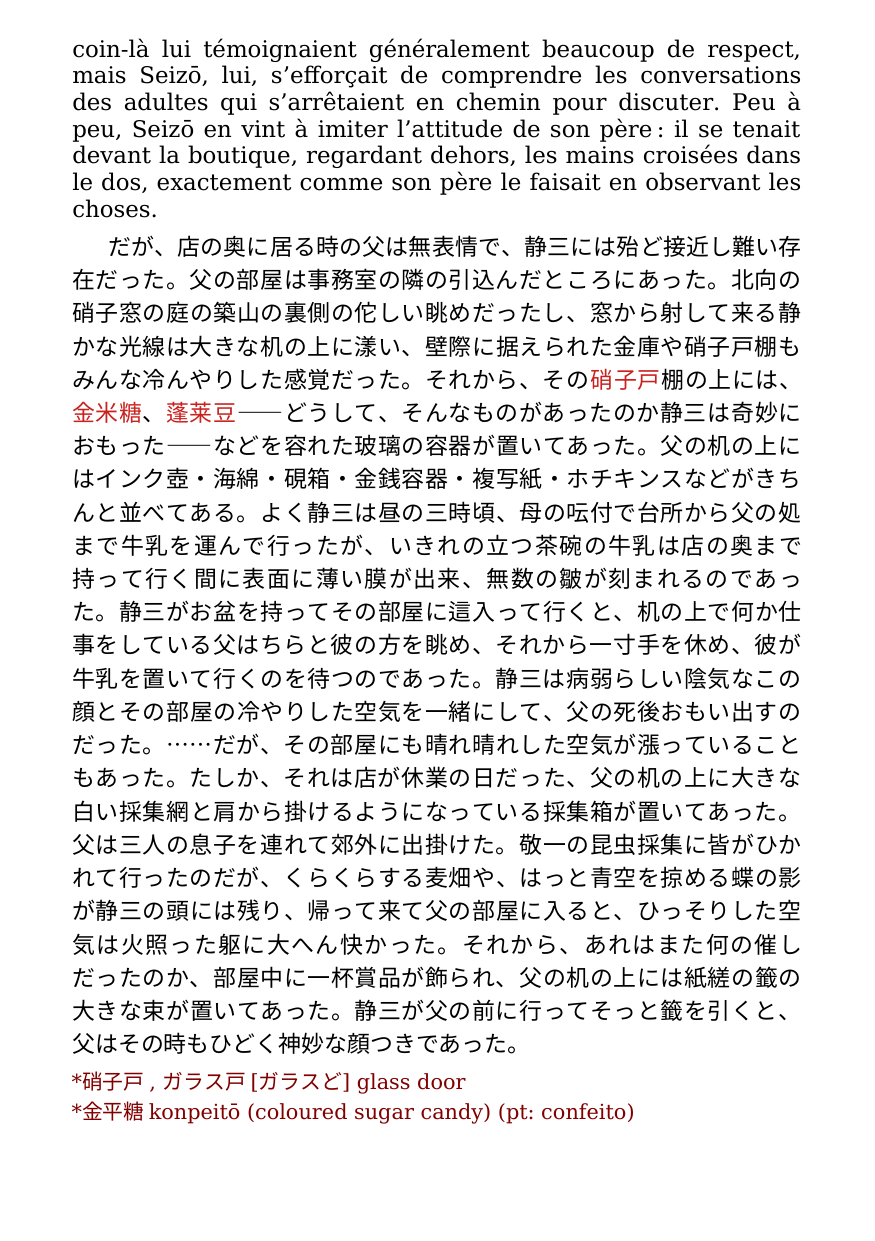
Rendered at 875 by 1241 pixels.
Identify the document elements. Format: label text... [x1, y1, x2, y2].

text *硝子戸 , ガラス戸 [ガラスど] glass door [71, 1065, 803, 1096]
text coin-là lui témoignaient généralement beaucoup de respect, mais Seizō, lui, s’efforçait de comprendre les conversations des adultes qui s’arrêtaient en chemin pour discuter. Peu à peu, Seizō en vint à imiter l’attitude de son père : il se tenait devant la boutique, regardant dehors, les mains croisées dans le dos, exactement comme son père le faisait en observant les choses. [72, 36, 802, 223]
text *金平糖konpeitō (coloured sugar candy) (pt: confeito) [71, 1096, 803, 1126]
text だが、店の奥に居る時の父は無表情で、静三には殆ど接近し難い存在だった。父の部屋は事務室の隣の引込んだところにあった。北向の硝子窓の庭の築山の裏側の佗しい眺めだったし、窓から射して来る静かな光線は大きな机の上に漾い、壁際に据えられた金庫や硝子戸棚もみんな冷んやりした感覚だった。それから、その硝子戸棚の上には、金米糖、蓬莱豆――どうして、そんなものがあったのか静三は奇妙におもった――などを容れた玻璃の容器が置いてあった。父の机の上にはインク壺・海綿・硯箱・金銭容器・複写紙・ホチキンスなどがきちんと並べてある。よく静三は昼の三時頃、母の呍付で台所から父の処まで牛乳を運んで行ったが、いきれの立つ茶碗の牛乳は店の奥まで持って行く間に表面に薄い膜が出来、無数の皺が刻まれるのであった。静三がお盆を持ってその部屋に這入って行くと、机の上で何か仕事をしている父はちらと彼の方を眺め、それから一寸手を休め、彼が牛乳を置いて行くのを待つのであった。静三は病弱らしい陰気なこの顔とその部屋の冷やりした空気を一緒にして、父の死後おもい出すのだった。……だが、その部屋にも晴れ晴れした空気が漲っていることもあった。たしか、それは店が休業の日だった、父の机の上に大きな白い採集網と肩から掛けるようになっている採集箱が置いてあった。父は三人の息子を連れて郊外に出掛けた。敬一の昆虫採集に皆がひかれて行ったのだが、くらくらする麦畑や、はっと青空を掠める蝶の影が静三の頭には残り、帰って来て父の部屋に入ると、ひっそりした空気は火照った躯に大へん快かった。それから、あれはまた何の催しだったのか、部屋中に一杯賞品が飾られ、父の机の上には紙縒の籤の大きな束が置いてあった。静三が父の前に行ってそっと籤を引くと、父はその時もひどく神妙な顔つきであった。 [72, 229, 802, 1059]
